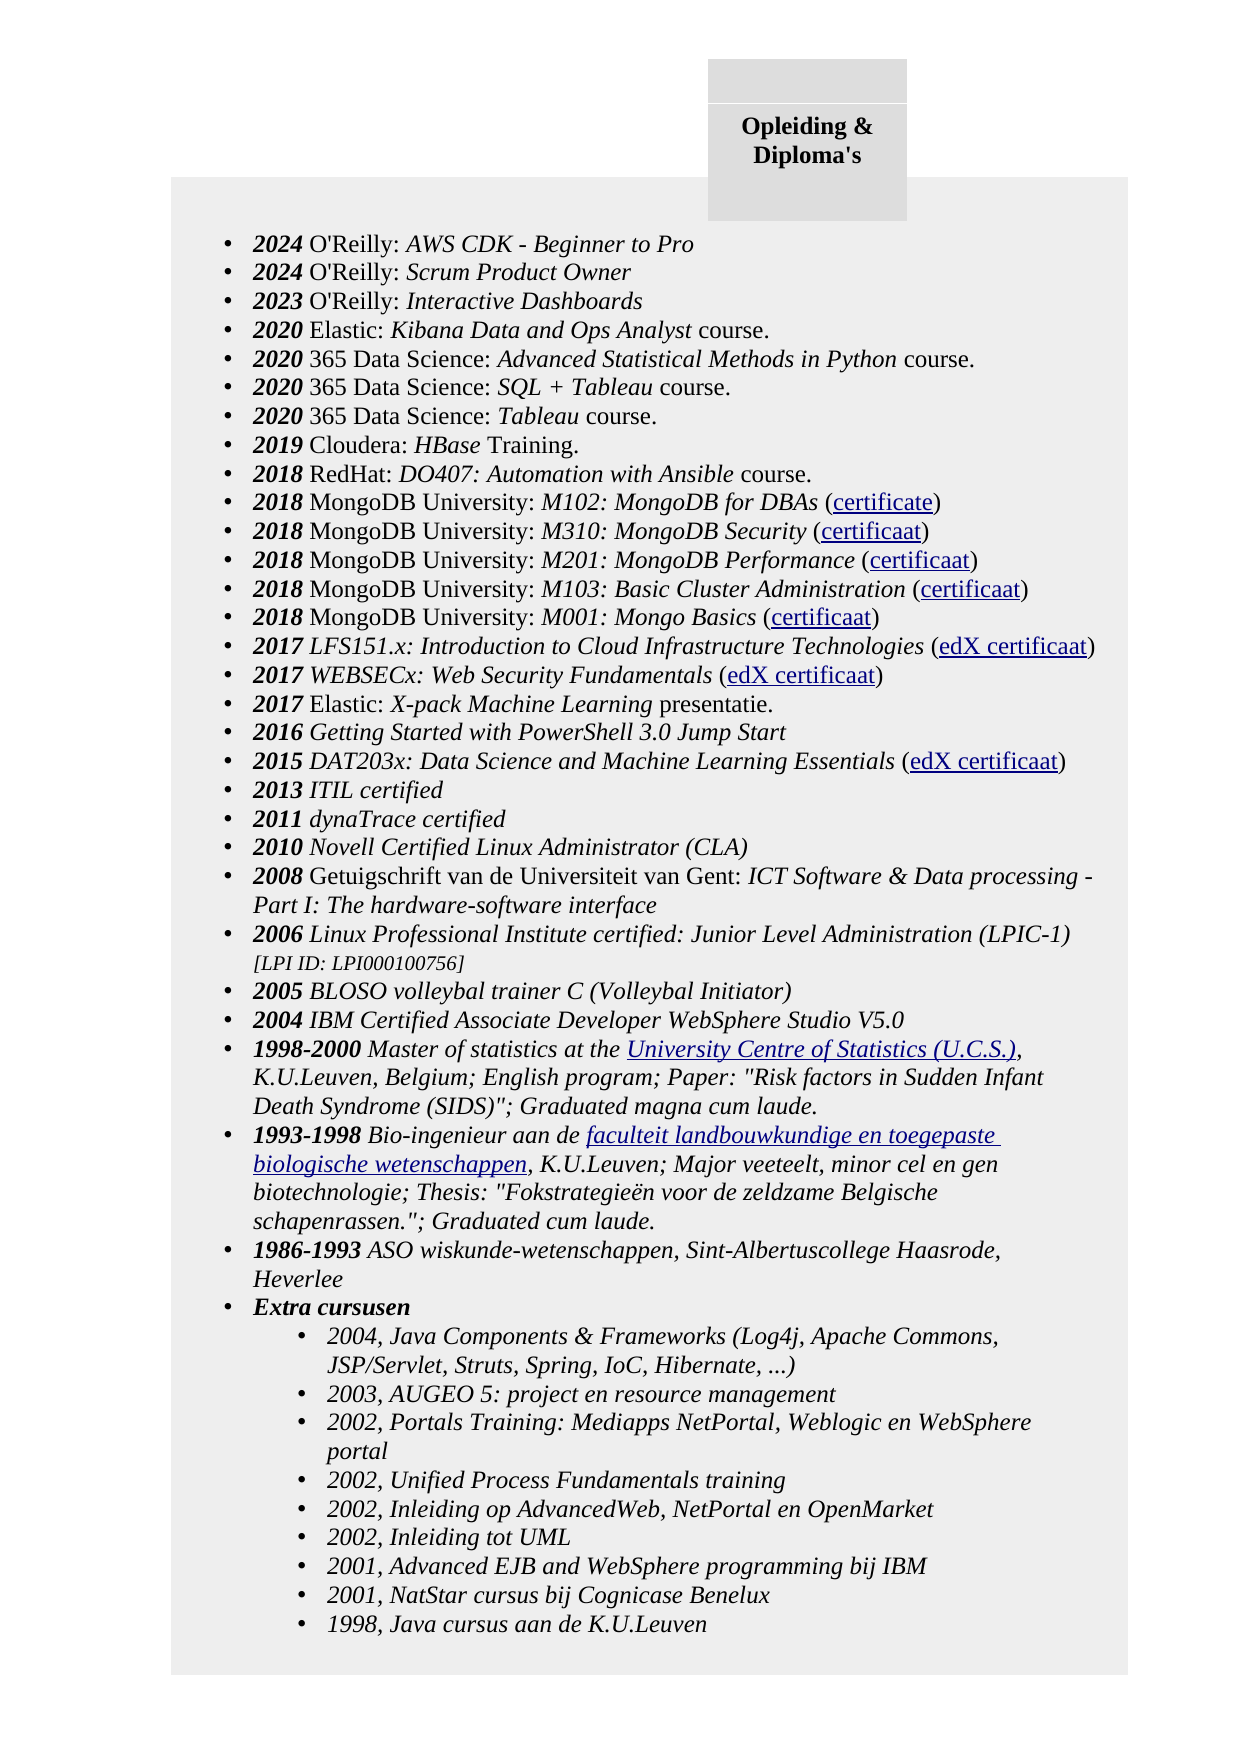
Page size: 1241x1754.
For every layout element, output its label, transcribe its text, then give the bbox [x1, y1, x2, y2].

table_cell [171, 59, 196, 103]
table_cell [708, 177, 907, 221]
table_cell 2024 O'Reilly: AWS CDK - Beginner to Pro 2024 O'Reilly: Scrum Product Owner 2023 O'Reilly: Interactive Dashboards 2020 Elastic: Kibana Data and Ops Analyst course. 2020 365 Data Science: Advanced Statistical Methods in Python course. 2020 365 Data Science: SQL + Tableau course. 2020 365 Data Science: Tableau course. 2019 Cloudera: HBase Training. 2018 RedHat: DO407: Automation with Ansible course. 2018 MongoDB University: M102: MongoDB for DBAs (certificate) 2018 MongoDB University: M310: MongoDB Security (certificaat) 2018 MongoDB University: M201: MongoDB Performance (certificaat) 2018 MongoDB University: M103: Basic Cluster Administration (certificaat) 2018 MongoDB University: M001: Mongo Basics (certificaat) 2017 LFS151.x: Introduction to Cloud Infrastructure Technologies (edX certificaat) 2017 WEBSECx: Web Security Fundamentals (edX certificaat) 2017 Elastic: X-pack Machine Learning presentatie. 2016 Getting Started with PowerShell 3.0 Jump Start 2015 DAT203x: Data Science and Machine Learning Essentials (edX certificaat) 2013 ITIL certified 2011 dynaTrace certified 2010 Novell Certified Linux Administrator (CLA) 2008 Getuigschrift van de Universiteit van Gent: ICT Software & Data processing - Part I: The hardware-software interface 2006 Linux Professional Institute certified: Junior Level Administration (LPIC-1) [LPI ID: LPI000100756] 2005 BLOSO volleybal trainer C (Volleybal Initiator) 2004 IBM Certified Associate Developer WebSphere Studio V5.0 1998-2000 Master of statistics at the University Centre of Statistics (U.C.S.), K.U.Leuven, Belgium; English program; Paper: "Risk factors in Sudden Infant Death Syndrome (SIDS)"; Graduated magna cum laude. 1993-1998 Bio-ingenieur aan de faculteit landbouwkundige en toegepaste biologische wetenschappen, K.U.Leuven; Major veeteelt, minor cel en gen biotechnologie; Thesis: "Fokstrategieën voor de zeldzame Belgische schapenrassen."; Graduated cum laude. 1986-1993 ASO wiskunde-wetenschappen, Sint-Albertuscollege Haasrode, Heverlee Extra cursusen 2004, Java Components & Frameworks (Log4j, Apache Commons, JSP/Servlet, Struts, Spring, IoC, Hibernate, ...) 2003, AUGEO 5: project en resource management 2002, Portals Training: Mediapps NetPortal, Weblogic en WebSphere portal 2002, Unified Process Fundamentals training 2002, Inleiding op AdvancedWeb, NetPortal en OpenMarket 2002, Inleiding tot UML 2001, Advanced EJB and WebSphere programming bij IBM 2001, NatStar cursus bij Cognicase Benelux 1998, Java cursus aan de K.U.Leuven [171, 221, 1106, 1675]
table_cell [907, 104, 1106, 177]
table_cell [171, 177, 708, 221]
table_cell Opleiding & Diploma's [708, 104, 907, 177]
table_cell [708, 59, 907, 103]
table_cell [1106, 104, 1128, 177]
table_cell [907, 59, 1106, 103]
table_cell [1106, 59, 1128, 103]
table_cell [171, 104, 196, 177]
table_cell [196, 59, 708, 103]
table_cell [196, 104, 708, 177]
table_cell [907, 177, 1128, 221]
table_cell [1106, 221, 1128, 1675]
